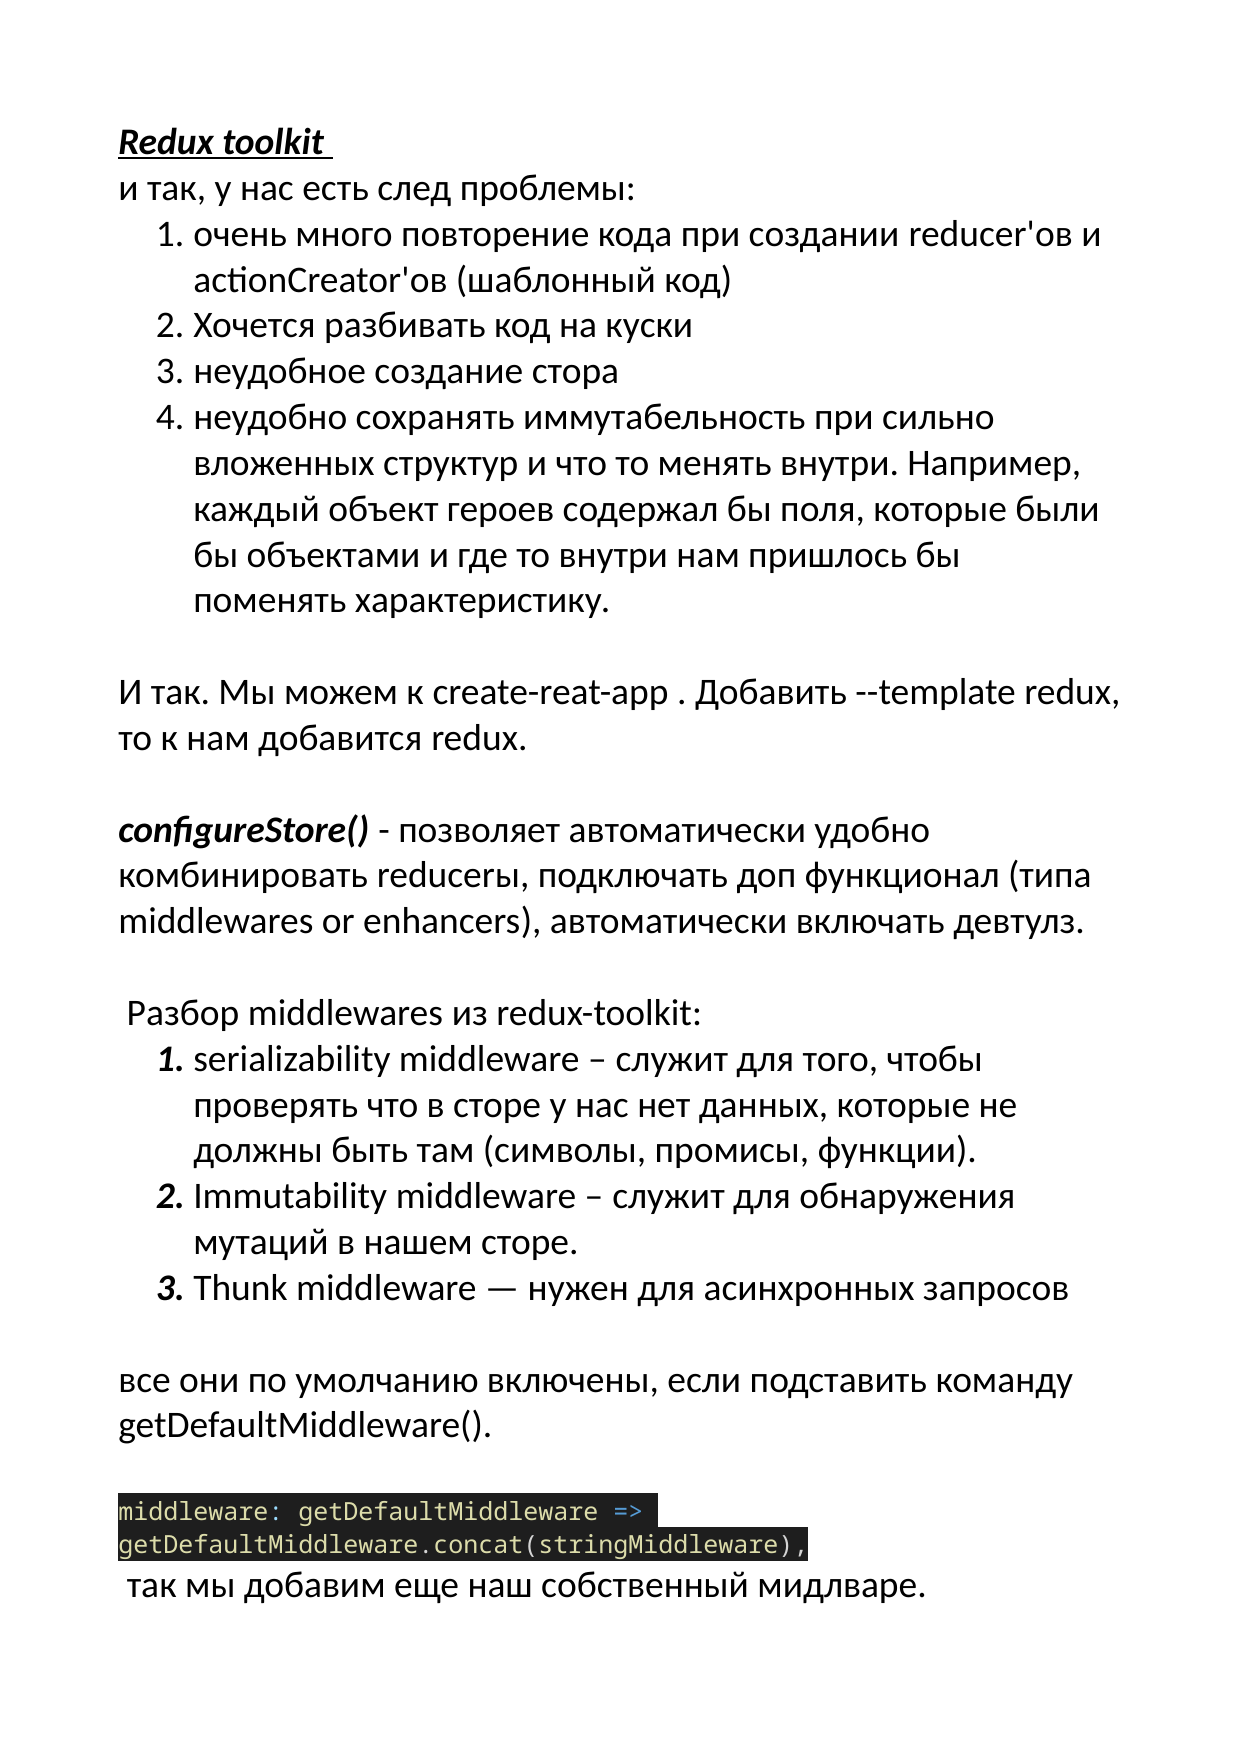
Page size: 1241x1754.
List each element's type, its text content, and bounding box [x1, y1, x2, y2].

text middleware: getDefaultMiddleware => getDefaultMiddleware.concat(stringMiddleware), [118, 1493, 1122, 1561]
list Immutability middleware – служит для обнаружения мутаций в нашем сторе. [156, 1172, 1122, 1264]
list Thunk middleware — нужен для асинхронных запросов [156, 1264, 1122, 1310]
text все они по умолчанию включены, если подставить команду getDefaultMiddleware(). [118, 1356, 1122, 1447]
list неудобное создание стора [156, 347, 1122, 393]
text Разбор middlewares из redux-toolkit: [118, 989, 1122, 1035]
text configureStore() - позволяет автоматически удобно комбинировать reducerы, подключать доп функционал (типа middlewares or enhancers), автоматически включать девтулз. [118, 806, 1122, 943]
text И так. Мы можем к create-reat-app . Добавить --template redux, то к нам добавится redux. [118, 668, 1122, 760]
list очень много повторение кода при создании reducer'ов и actionCreator'ов (шаблонный код) [156, 210, 1122, 301]
list serializability middleware – служит для того, чтобы проверять что в сторе у нас нет данных, которые не должны быть там (символы, промисы, функции). [156, 1035, 1122, 1172]
list Хочется разбивать код на куски [156, 301, 1122, 347]
text и так, у нас есть след проблемы: [118, 164, 1122, 210]
text так мы добавим еще наш собственный мидлваре. [118, 1561, 1122, 1607]
text Redux toolkit [118, 118, 1122, 164]
list неудобно сохранять иммутабельность при сильно вложенных структур и что то менять внутри. Например, каждый объект героев содержал бы поля, которые были бы объектами и где то внутри нам пришлось бы поменять характеристику. [156, 393, 1122, 622]
